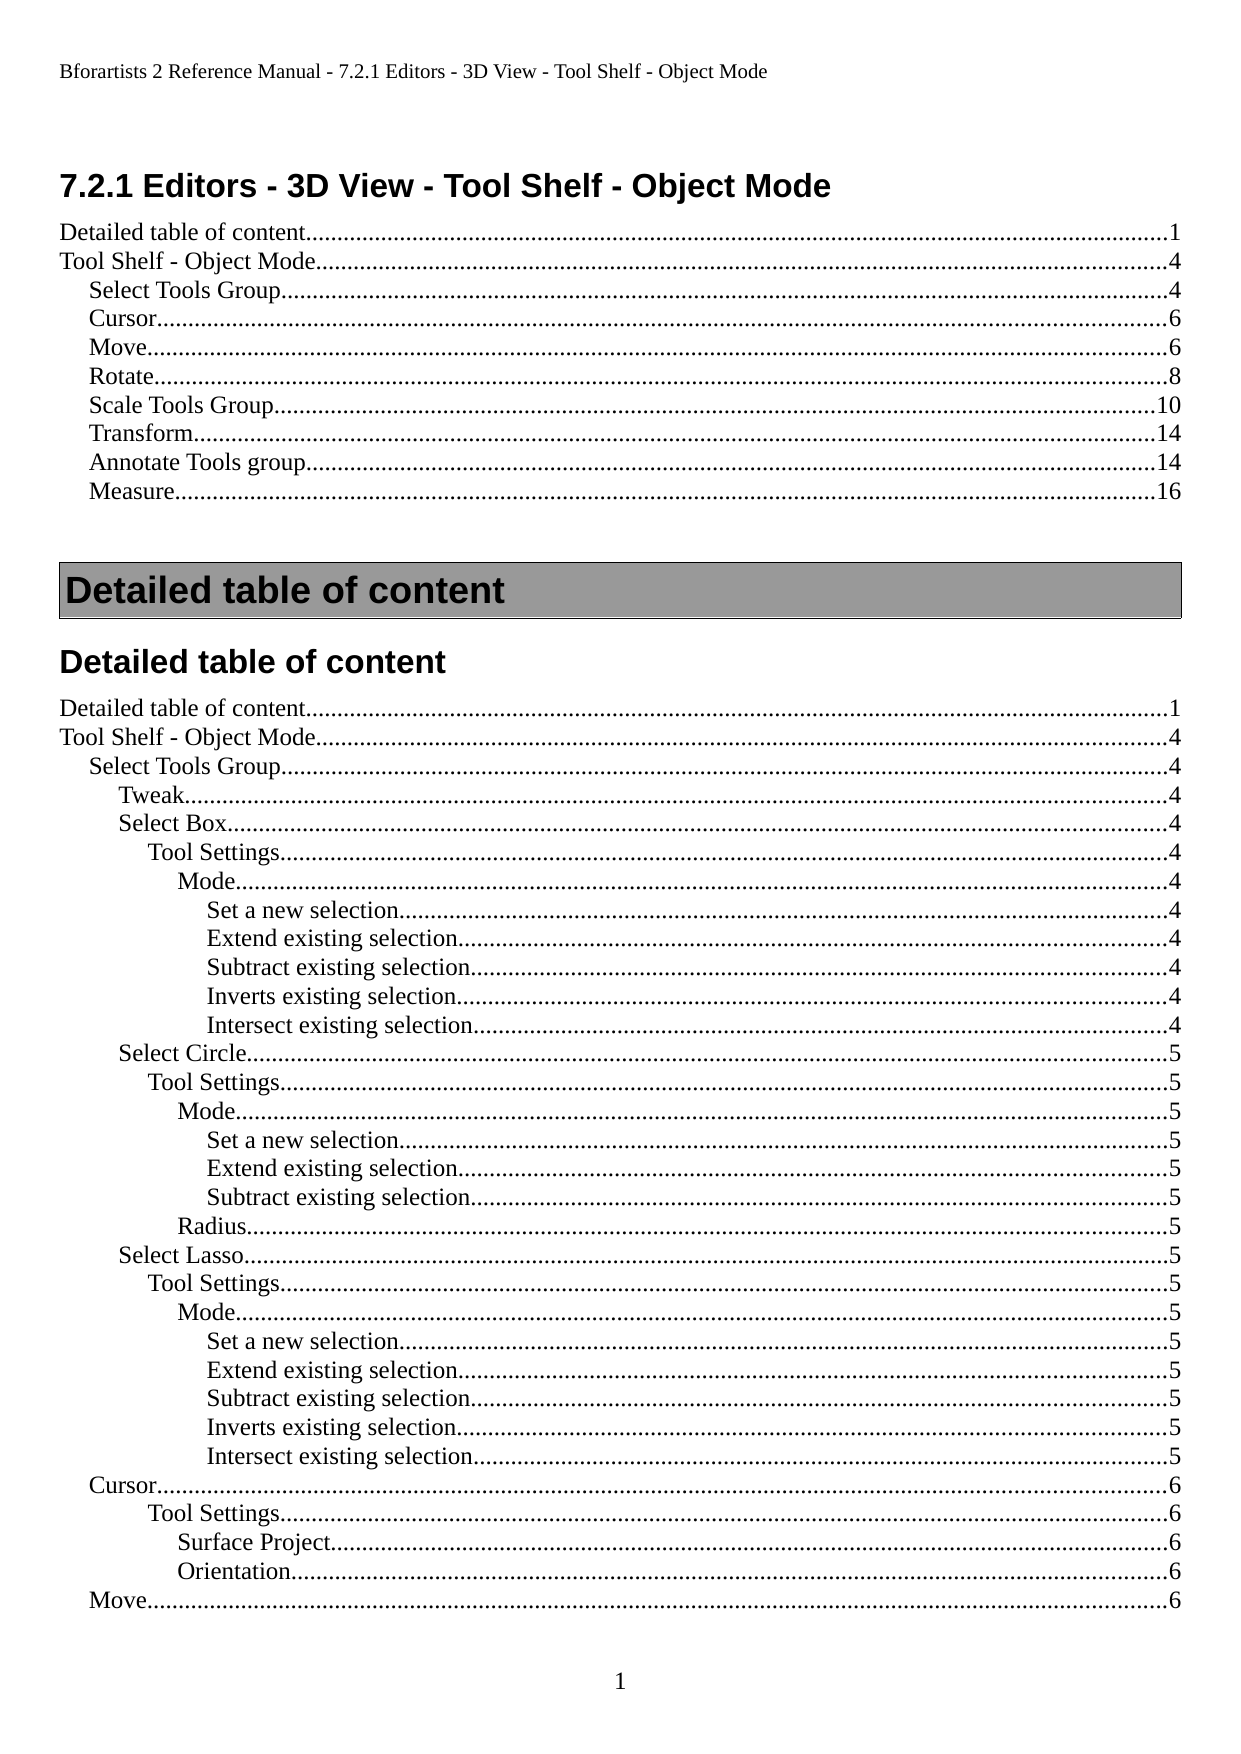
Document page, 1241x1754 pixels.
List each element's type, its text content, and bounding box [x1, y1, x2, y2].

text Extend existing selection 4 [206, 923, 1181, 952]
text Cursor 6 [88, 303, 1181, 332]
text Set a new selection 5 [206, 1326, 1181, 1355]
text Tool Settings 5 [147, 1067, 1181, 1096]
text Select Circle 5 [118, 1038, 1181, 1067]
text Measure 16 [88, 476, 1181, 505]
text Extend existing selection 5 [206, 1355, 1181, 1383]
text Tool Settings 4 [147, 837, 1181, 866]
text Intersect existing selection 4 [206, 1010, 1181, 1038]
subtitle Detailed table of content [59, 643, 1181, 681]
text Extend existing selection 5 [206, 1153, 1181, 1182]
text Annotate Tools group 14 [88, 447, 1181, 476]
text Mode 5 [177, 1096, 1181, 1125]
text Inverts existing selection 5 [206, 1412, 1181, 1441]
text Tool Settings 5 [147, 1268, 1181, 1297]
text Select Box 4 [118, 808, 1181, 837]
text Mode 5 [177, 1297, 1181, 1326]
text Detailed table of content 1 [59, 693, 1181, 722]
text Set a new selection 4 [206, 895, 1181, 923]
text Scale Tools Group 10 [88, 390, 1181, 418]
text Select Tools Group 4 [88, 275, 1181, 303]
text Surface Project 6 [177, 1527, 1181, 1556]
table_header Detailed table of content [60, 563, 1181, 617]
text Orientation 6 [177, 1556, 1181, 1585]
text Radius 5 [177, 1211, 1181, 1240]
text Tool Shelf - Object Mode 4 [59, 246, 1181, 275]
subtitle 7.2.1 Editors - 3D View - Tool Shelf - Object Mode [59, 166, 1181, 205]
text Transform 14 [88, 418, 1181, 447]
text Detailed table of content 1 [59, 217, 1181, 246]
text Set a new selection 5 [206, 1125, 1181, 1153]
text Rotate 8 [88, 361, 1181, 390]
text Subtract existing selection 5 [206, 1182, 1181, 1211]
text Tweak 4 [118, 780, 1181, 808]
text Tool Shelf - Object Mode 4 [59, 722, 1181, 751]
text Mode 4 [177, 866, 1181, 895]
text Subtract existing selection 5 [206, 1383, 1181, 1412]
text Move 6 [88, 332, 1181, 361]
text Cursor 6 [88, 1470, 1181, 1498]
text Subtract existing selection 4 [206, 952, 1181, 981]
text Select Lasso 5 [118, 1240, 1181, 1268]
text Select Tools Group 4 [88, 751, 1181, 780]
text Inverts existing selection 4 [206, 981, 1181, 1010]
text Move 6 [88, 1585, 1181, 1613]
text Tool Settings 6 [147, 1498, 1181, 1527]
text Intersect existing selection 5 [206, 1441, 1181, 1470]
